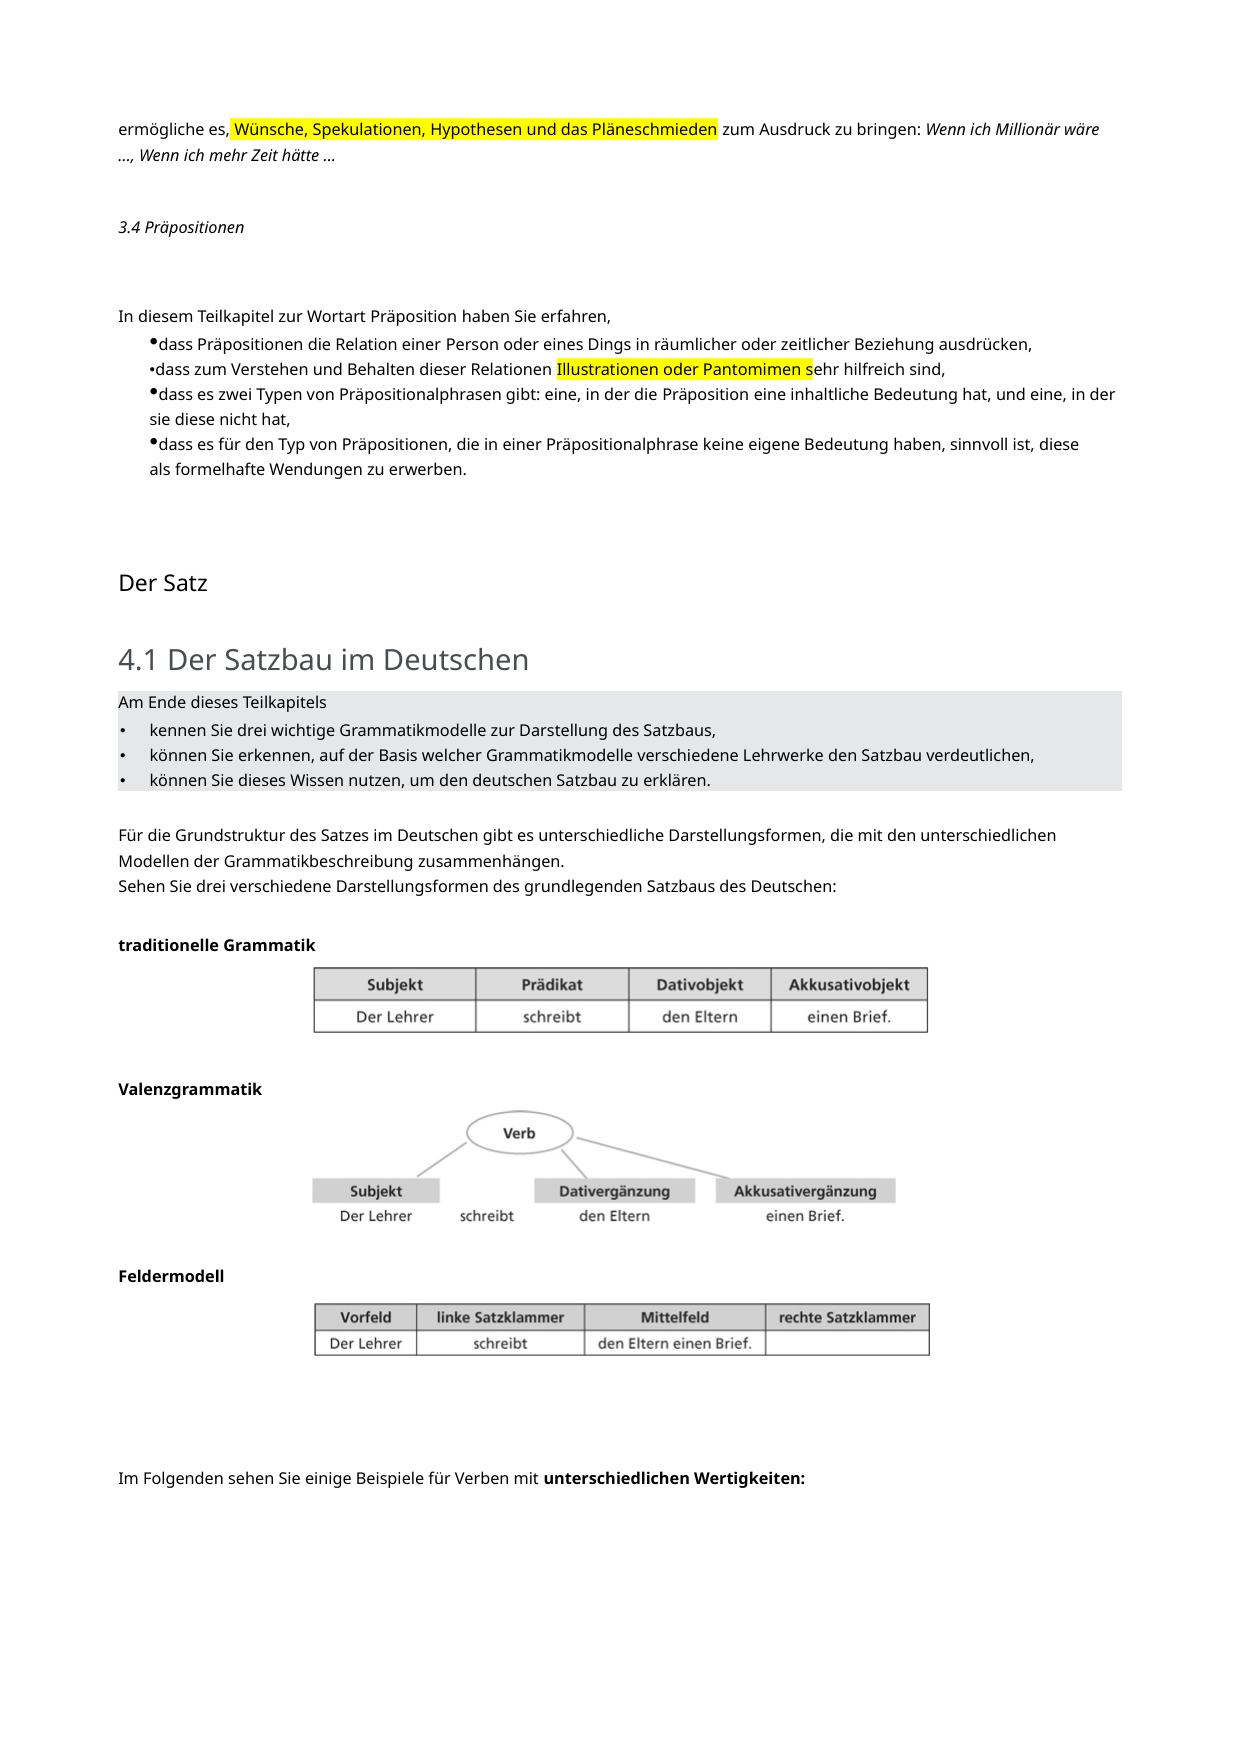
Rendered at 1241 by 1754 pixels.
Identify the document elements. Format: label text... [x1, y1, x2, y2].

text Der Satz [118, 567, 1122, 598]
text ermögliche es, Wünsche, Spekulationen, Hypothesen und das Pläneschmieden zum Ausdruck zu bringen: Wenn ich Millionär wäre …, Wenn ich mehr Zeit hätte … [118, 118, 1122, 166]
list dass es für den Typ von Präpositionen, die in einer Präpositionalphrase keine eigene Bedeutung haben, sinnvoll ist, diese als formelhafte Wendungen zu erwerben. [118, 430, 1122, 480]
text Am Ende dieses Teilkapitels [118, 691, 1122, 713]
picture [305, 1102, 936, 1228]
text Valenzgrammatik [118, 1077, 1122, 1100]
picture [305, 959, 936, 1041]
subtitle 4.1 Der Satzbau im Deutschen [118, 639, 1122, 678]
text Für die Grundstruktur des Satzes im Deutschen gibt es unterschiedliche Darstellungsformen, die mit den unterschiedlichen Modellen der Grammatikbeschreibung zusammenhängen. [118, 824, 1122, 872]
picture [305, 1290, 936, 1363]
text Im Folgenden sehen Sie einige Beispiele für Verben mit unterschiedlichen Wertigkeiten: [118, 1467, 1122, 1489]
text traditionelle Grammatik [118, 934, 1122, 956]
list können Sie dieses Wissen nutzen, um den deutschen Satzbau zu erklären. [120, 766, 1122, 791]
text Sehen Sie drei verschiedene Darstellungsformen des grundlegenden Satzbaus des Deutschen: [118, 875, 1122, 897]
list kennen Sie drei wichtige Grammatikmodelle zur Darstellung des Satzbaus, [120, 716, 1122, 741]
text Feldermodell [118, 1265, 1122, 1287]
list dass zum Verstehen und Behalten dieser Relationen Illustrationen oder Pantomimen sehr hilfreich sind, [118, 355, 1122, 380]
list dass es zwei Typen von Präpositionalphrasen gibt: eine, in der die Präposition eine inhaltliche Bedeutung hat, und eine, in der sie diese nicht hat, [118, 380, 1122, 430]
subtitle 3.4 Präpositionen [118, 217, 1122, 239]
list können Sie erkennen, auf der Basis welcher Grammatikmodelle verschiedene Lehrwerke den Satzbau verdeutlichen, [120, 741, 1122, 766]
list dass Präpositionen die Relation einer Person oder eines Dings in räumlicher oder zeitlicher Beziehung ausdrücken, [118, 330, 1122, 355]
text In diesem Teilkapitel zur Wortart Präposition haben Sie erfahren, [118, 305, 1122, 327]
